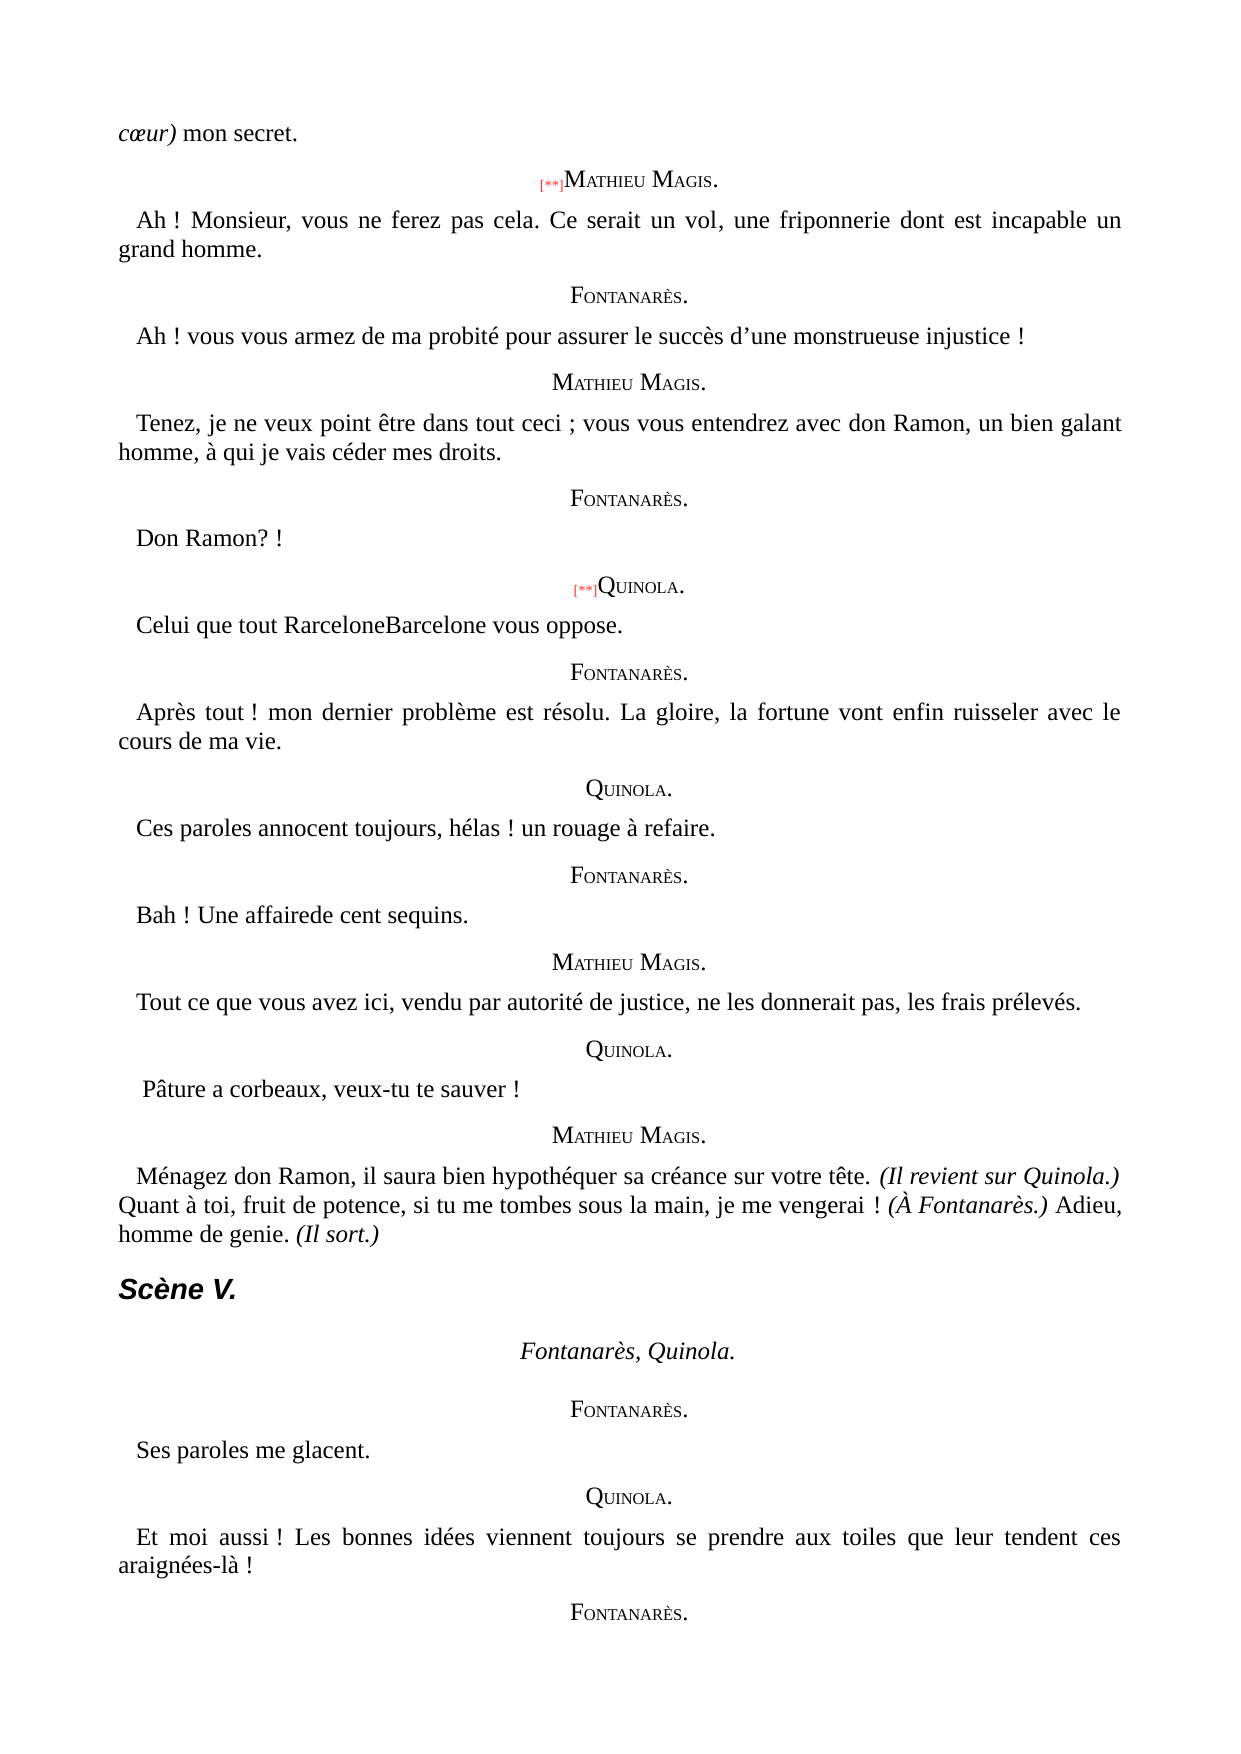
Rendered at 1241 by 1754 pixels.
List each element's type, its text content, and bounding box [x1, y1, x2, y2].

text Bah ! Une affairede cent sequins. [118, 900, 1122, 929]
text Tout ce que vous avez ici, vendu par autorité de justice, ne les donnerait pas, les frais prélevés. [118, 987, 1122, 1016]
text Mathieu Magis. [118, 1121, 1122, 1149]
text Fontanarès. [118, 1394, 1122, 1423]
text Et moi aussi ! Les bonnes idées viennent toujours se prendre aux toiles que leur tendent ces araignées-là ! [118, 1522, 1122, 1579]
text Fontanarès. [118, 657, 1122, 686]
text Celui que tout RarceloneBarcelone vous oppose. [118, 611, 1122, 639]
text cœur) mon secret. [118, 118, 1122, 147]
text Quinola. [118, 1481, 1122, 1510]
text Don Ramon? ! [118, 523, 1122, 552]
subtitle Scène V. [118, 1272, 1122, 1306]
text Fontanarès. [118, 860, 1122, 888]
text Mathieu Magis. [118, 367, 1122, 396]
text Quinola. [118, 773, 1122, 801]
text Ah ! Monsieur, vous ne ferez pas cela. Ce serait un vol, une friponnerie dont est incapable un grand homme. [118, 205, 1122, 263]
text Fontanarès. [118, 483, 1122, 512]
text [**]Quinola. [118, 570, 1122, 599]
text Pâture a corbeaux, veux-tu te sauver ! [118, 1074, 1122, 1103]
text [**]Mathieu Magis. [118, 164, 1122, 193]
text Quinola. [118, 1034, 1122, 1062]
text Après tout ! mon dernier problème est résolu. La gloire, la fortune vont enfin ruisseler avec le cours de ma vie. [118, 697, 1122, 755]
text Fontanarès. [118, 280, 1122, 309]
text Ces paroles annocent toujours, hélas ! un rouage à refaire. [118, 813, 1122, 842]
text Ah ! vous vous armez de ma probité pour assurer le succès d’une monstrueuse injustice ! [118, 321, 1122, 349]
text Tenez, je ne veux point être dans tout ceci ; vous vous entendrez avec don Ramon, un bien galant homme, à qui je vais céder mes droits. [118, 408, 1122, 465]
text Ses paroles me glacent. [118, 1435, 1122, 1464]
text Ménagez don Ramon, il saura bien hypothéquer sa créance sur votre tête. (Il revient sur Quinola.) Quant à toi, fruit de potence, si tu me tombes sous la main, je me vengerai ! (À Fontanarès.) Adieu, homme de genie. (Il sort.) [118, 1161, 1122, 1247]
text Fontanarès, Quinola. [118, 1336, 1122, 1365]
text Mathieu Magis. [118, 947, 1122, 975]
text Fontanarès. [118, 1597, 1122, 1626]
